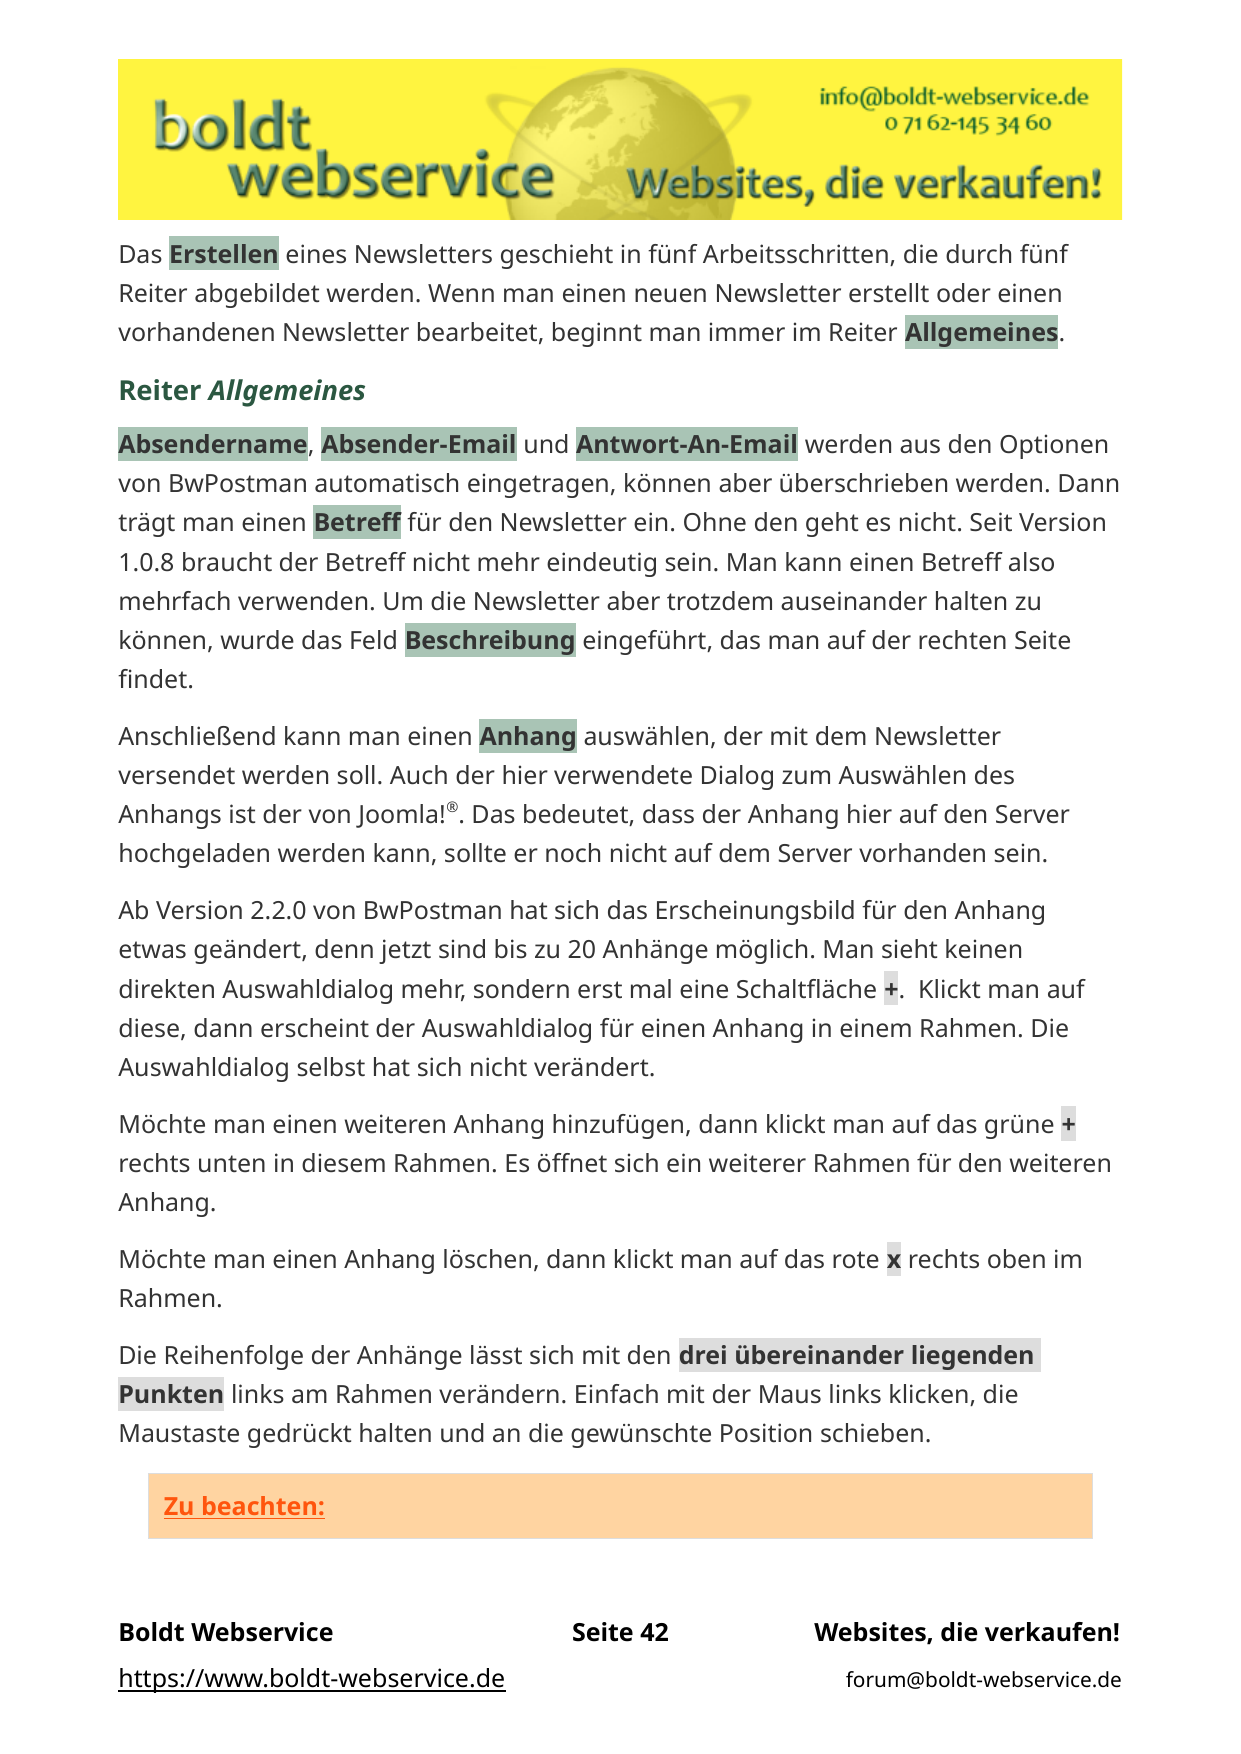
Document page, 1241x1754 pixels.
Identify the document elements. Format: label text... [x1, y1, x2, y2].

subtitle Reiter Allgemeines [118, 371, 1122, 409]
text Zu beachten: [149, 1474, 1092, 1538]
text Ab Version 2.2.0 von BwPostman hat sich das Erscheinungsbild für den Anhang etwas geändert, denn jetzt sind bis zu 20 Anhänge möglich. Man sieht keinen direkten Auswahldialog mehr, sondern erst mal eine Schaltfläche +. Klickt man auf diese, dann erscheint der Auswahldialog für einen Anhang in einem Rahmen. Die Auswahldialog selbst hat sich nicht verändert. [118, 893, 1122, 1084]
text Möchte man einen weiteren Anhang hinzufügen, dann klickt man auf das grüne + rechts unten in diesem Rahmen. Es öffnet sich ein weiterer Rahmen für den weiteren Anhang. [118, 1106, 1122, 1219]
text Absendername, Absender-Email und Antwort-An-Email werden aus den Optionen von BwPostman automatisch eingetragen, können aber überschrieben werden. Dann trägt man einen Betreff für den Newsletter ein. Ohne den geht es nicht. Seit Version 1.0.8 braucht der Betreff nicht mehr eindeutig sein. Man kann einen Betreff also mehrfach verwenden. Um die Newsletter aber trotzdem auseinander halten zu können, wurde das Feld Beschreibung eingeführt, das man auf der rechten Seite findet. [118, 427, 1122, 696]
text Anschließend kann man einen Anhang auswählen, der mit dem Newsletter versendet werden soll. Auch der hier verwendete Dialog zum Auswählen des Anhangs ist der von Joomla!®. Das bedeutet, dass der Anhang hier auf den Server hochgeladen werden kann, sollte er noch nicht auf dem Server vorhanden sein. [118, 718, 1122, 870]
picture [118, 59, 1123, 220]
text Die Reihenfolge der Anhänge lässt sich mit den drei übereinander liegenden Punkten links am Rahmen verändern. Einfach mit der Maus links klicken, die Maustaste gedrückt halten und an die gewünschte Position schieben. [118, 1338, 1122, 1450]
text Das Erstellen eines Newsletters geschieht in fünf Arbeitsschritten, die durch fünf Reiter abgebildet werden. Wenn man einen neuen Newsletter erstellt oder einen vorhandenen Newsletter bearbeitet, beginnt man immer im Reiter Allgemeines. [118, 236, 1122, 349]
text Möchte man einen Anhang löschen, dann klickt man auf das rote x rechts oben im Rahmen. [118, 1242, 1122, 1315]
